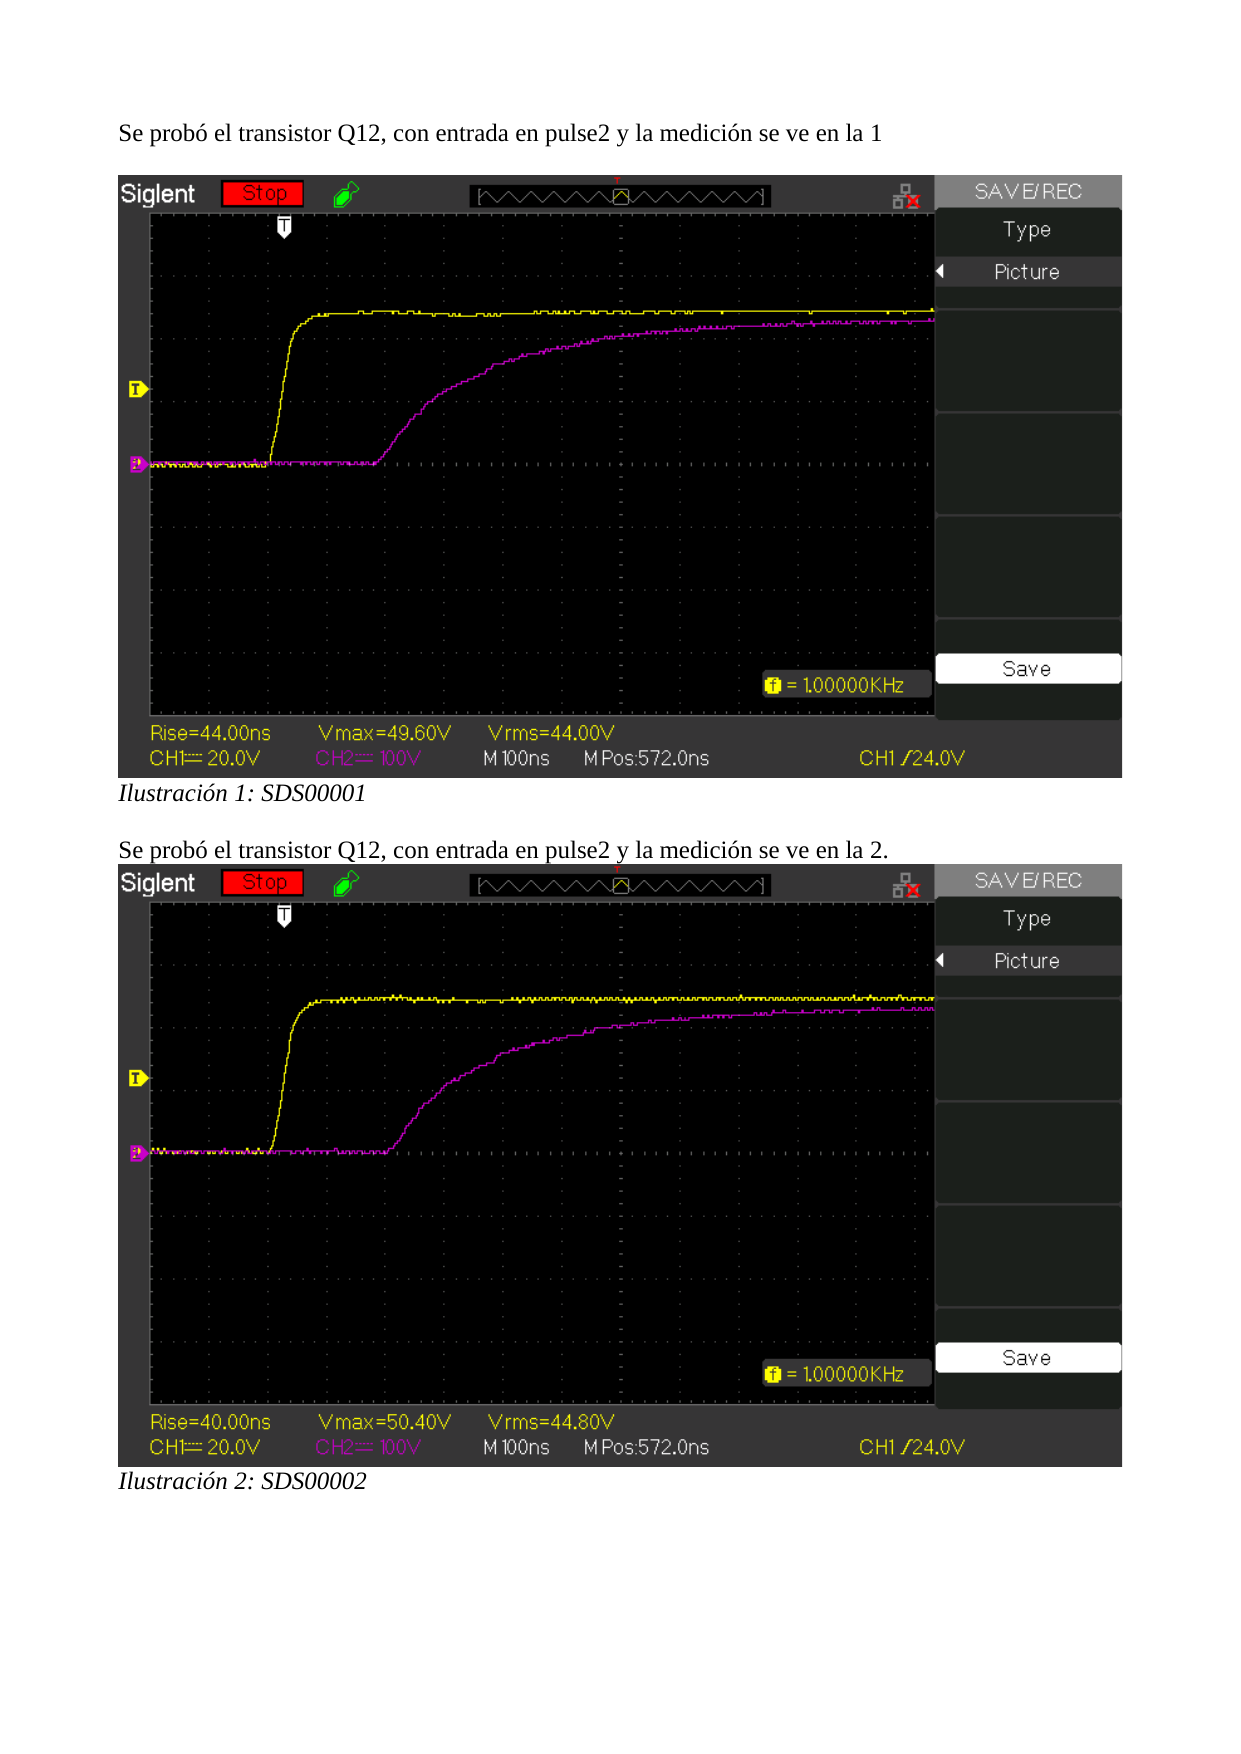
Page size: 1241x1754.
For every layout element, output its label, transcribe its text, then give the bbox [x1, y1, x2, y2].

picture [118, 864, 1123, 1467]
text Ilustración 2: SDS00002 [118, 1467, 1122, 1495]
picture [118, 175, 1123, 778]
text Se probó el transistor Q12, con entrada en pulse2 y la medición se ve en la Ilustración 2. [118, 835, 1122, 864]
text Ilustración 1: SDS00001 [118, 778, 1122, 807]
text Se probó el transistor Q12, con entrada en pulse2 y la medición se ve en la Ilustración 1 [118, 118, 1122, 147]
